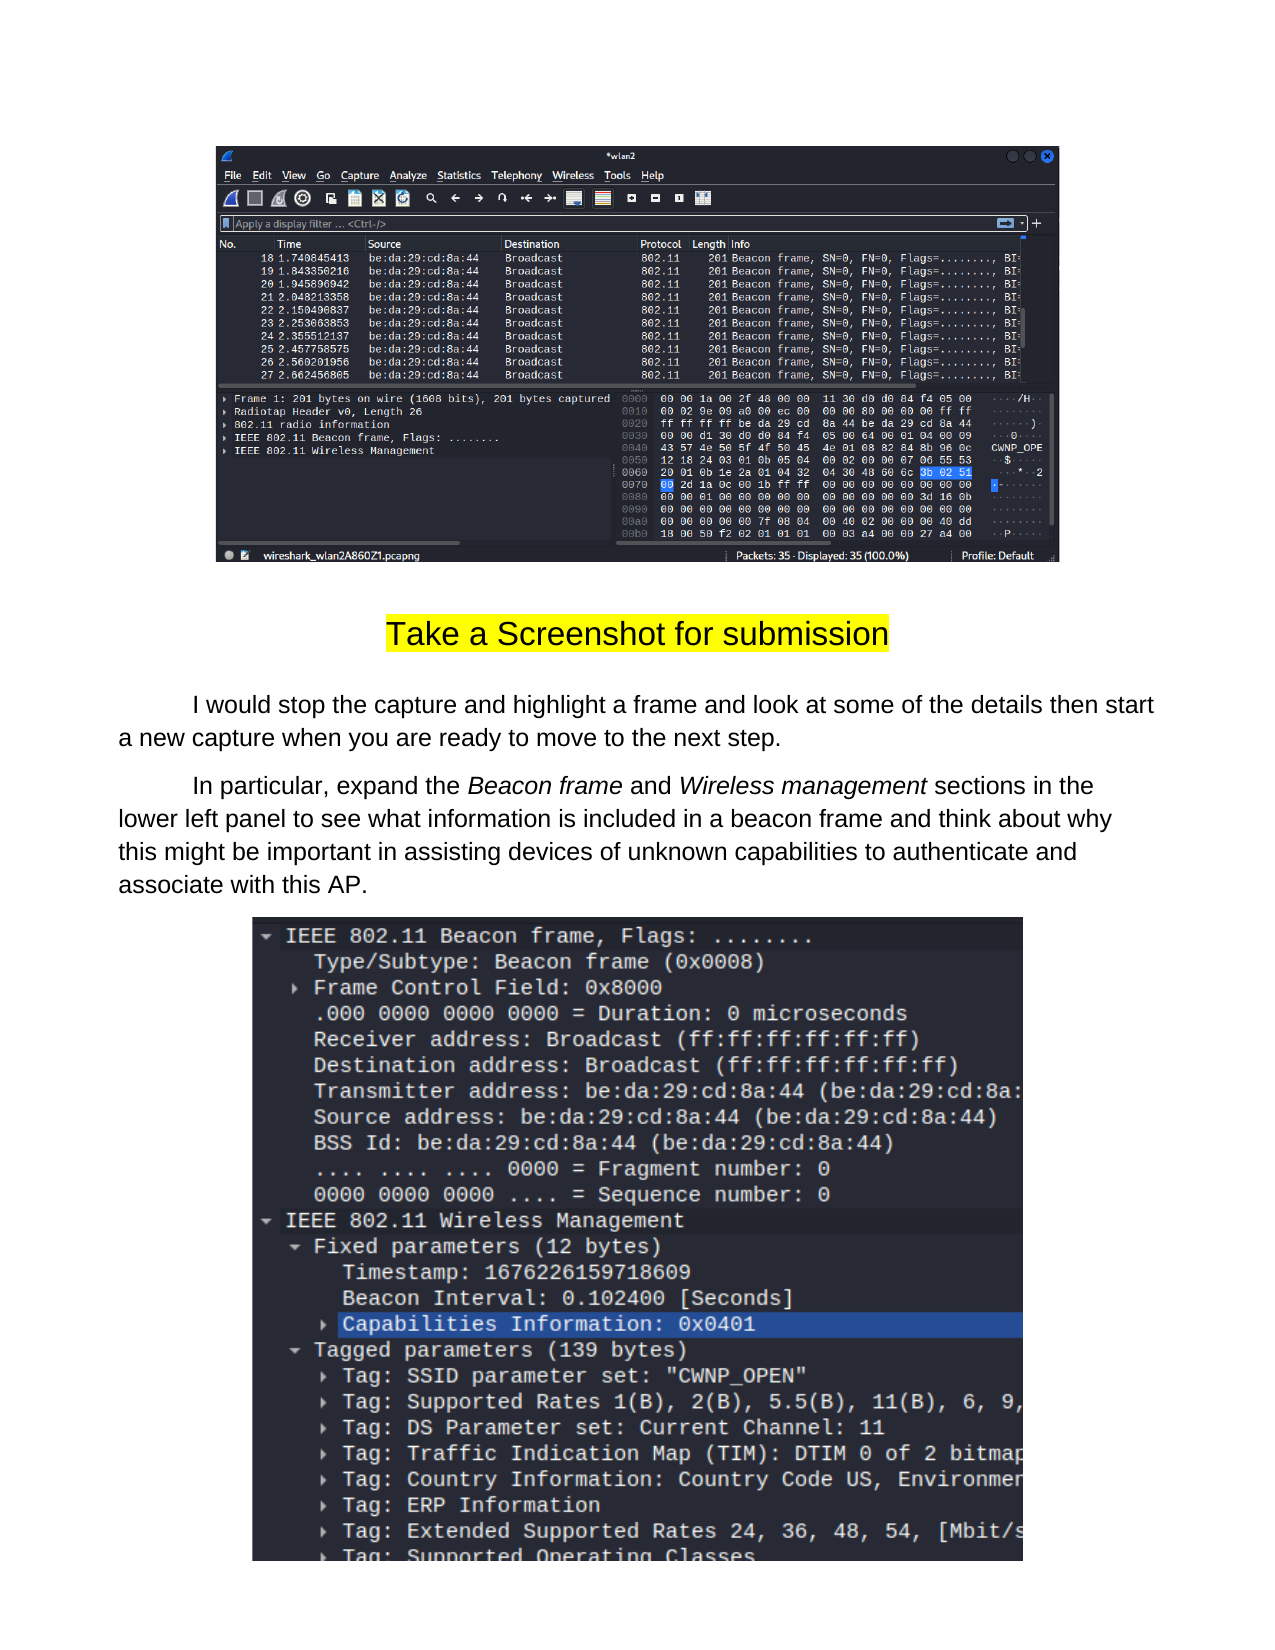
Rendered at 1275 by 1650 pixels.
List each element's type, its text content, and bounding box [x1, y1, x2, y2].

picture [252, 917, 1023, 1561]
text I would stop the capture and highlight a frame and look at some of the details then start a new capture when you are ready to move to the next step. [118, 690, 1157, 752]
picture [215, 146, 1060, 562]
text Take a Screenshot for submission [118, 613, 1157, 652]
text In particular, expand the Beacon frame and Wireless management sections in the lower left panel to see what information is included in a beacon frame and think about why this might be important in assisting devices of unknown capabilities to authenticate and associate with this AP. [118, 771, 1157, 899]
